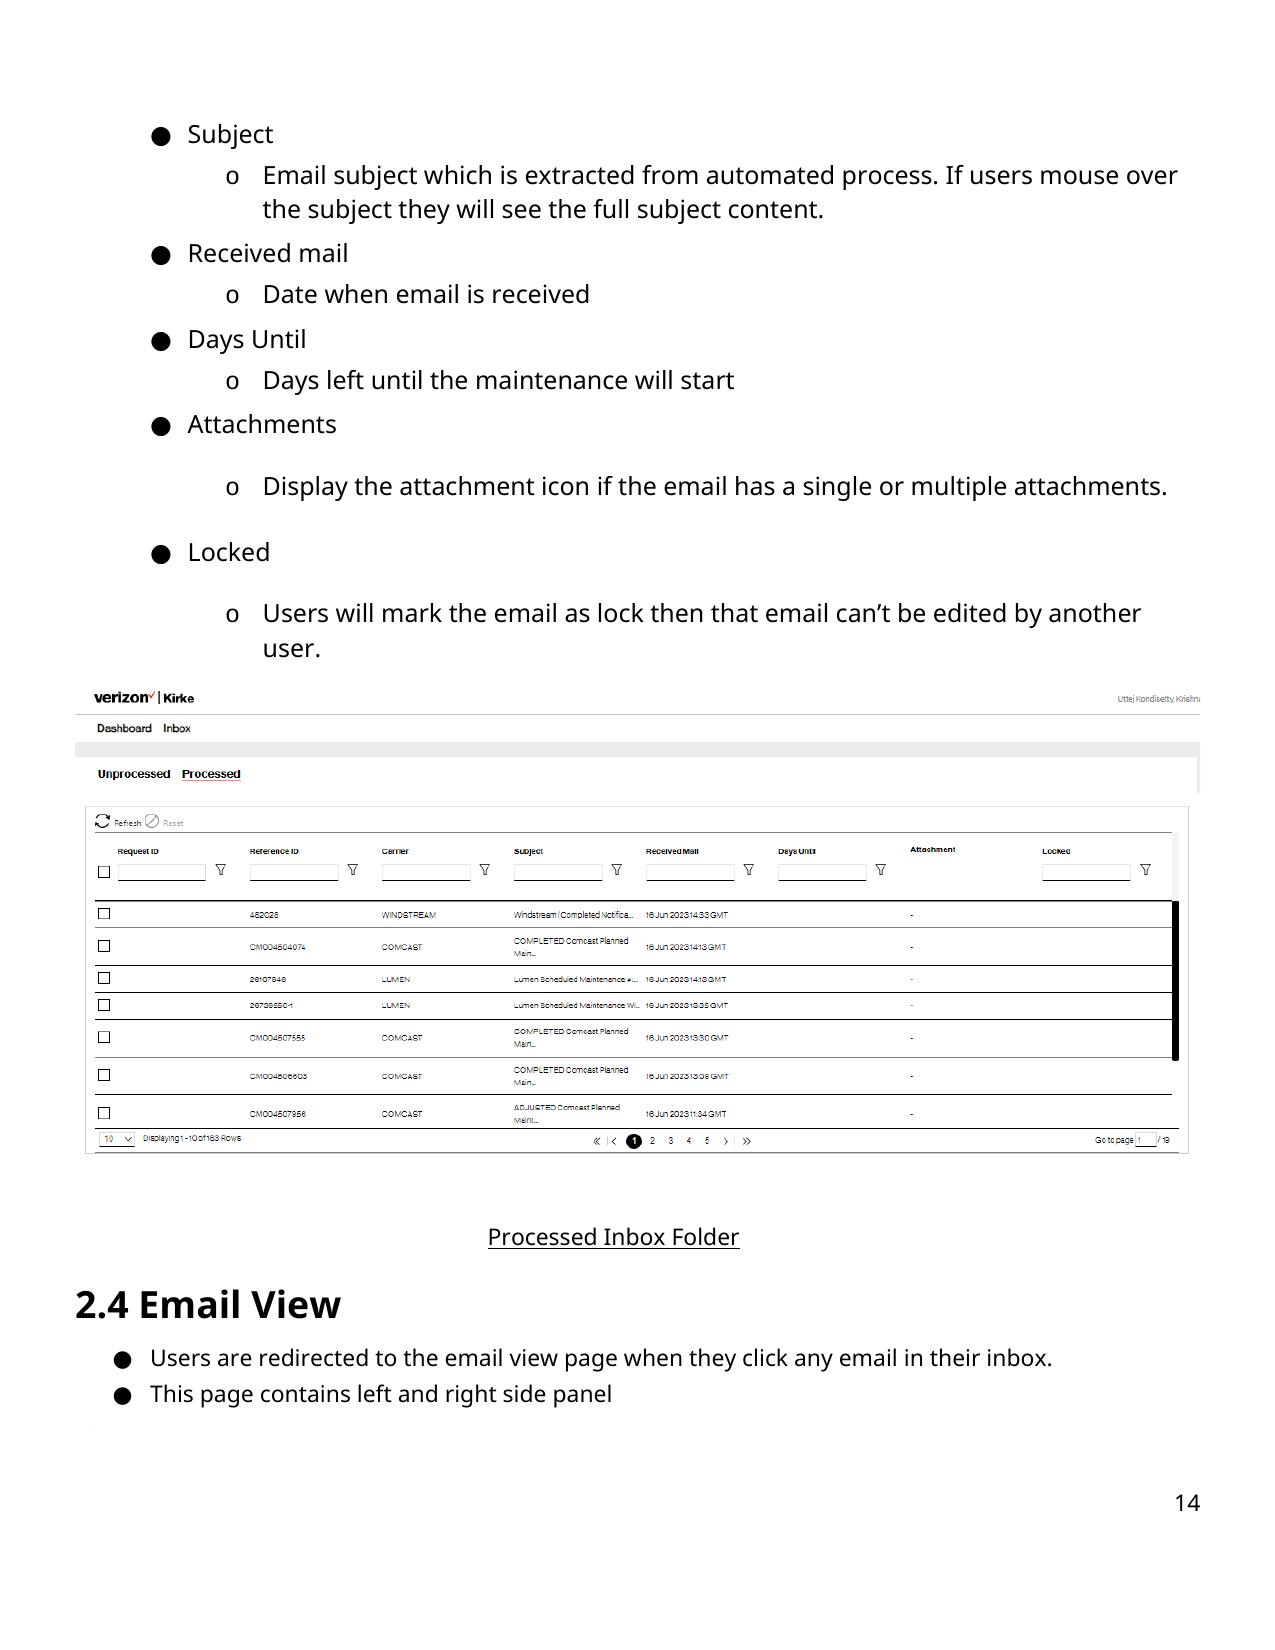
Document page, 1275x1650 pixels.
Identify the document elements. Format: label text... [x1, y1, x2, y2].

list Display the attachment icon if the email has a single or multiple attachments. [225, 469, 1200, 503]
text Processed Inbox Folder [75, 1221, 1200, 1252]
list This page contains left and right side panel [112, 1377, 1200, 1409]
list Locked [150, 524, 1200, 575]
list Attachments [150, 397, 1200, 448]
picture [75, 685, 1200, 1196]
list Days left until the maintenance will start [225, 363, 1200, 397]
list Email subject which is extracted from automated process. If users mouse over the subject they will see the full subject content. [225, 157, 1200, 226]
list Users are redirected to the email view page when they click any email in their inbox. [112, 1342, 1200, 1373]
list Users will mark the email as lock then that email can’t be edited by another user. [225, 596, 1200, 664]
list Subject [150, 106, 1200, 157]
subtitle 2.4 Email View [75, 1278, 1200, 1329]
list Date when email is received [225, 277, 1200, 311]
list Received mail [150, 226, 1200, 277]
list Days Until [150, 311, 1200, 363]
